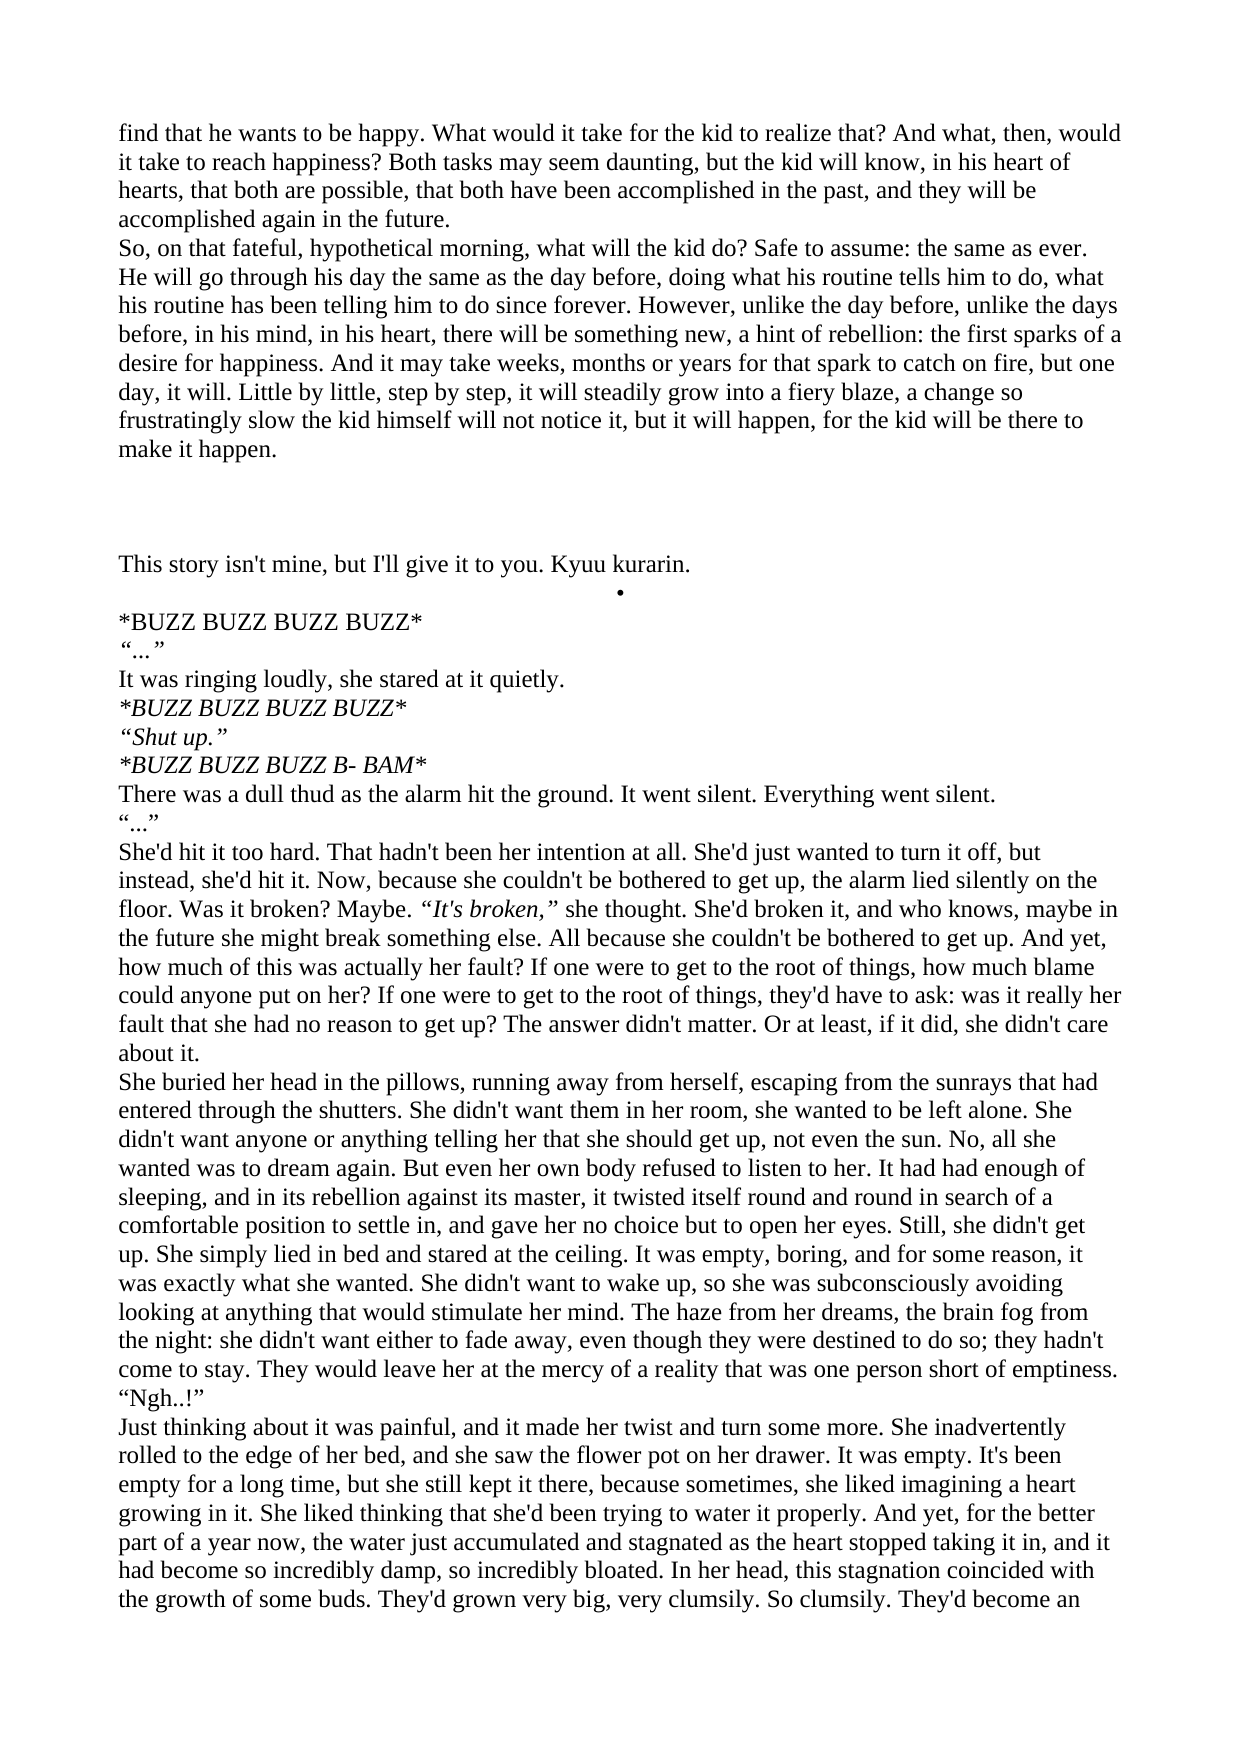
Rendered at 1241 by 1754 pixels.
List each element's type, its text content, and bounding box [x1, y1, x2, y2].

text She buried her head in the pillows, running away from herself, escaping from the sunrays that had entered through the shutters. She didn't want them in her room, she wanted to be left alone. She didn't want anyone or anything telling her that she should get up, not even the sun. No, all she wanted was to dream again. But even her own body refused to listen to her. It had had enough of sleeping, and in its rebellion against its master, it twisted itself round and round in search of a comfortable position to settle in, and gave her no choice but to open her eyes. Still, she didn't get up. She simply lied in bed and stared at the ceiling. It was empty, boring, and for some reason, it was exactly what she wanted. She didn't want to wake up, so she was subconsciously avoiding looking at anything that would stimulate her mind. The haze from her dreams, the brain fog from the night: she didn't want either to fade away, even though they were destined to do so; they hadn't come to stay. They would leave her at the mercy of a reality that was one person short of emptiness. [118, 1067, 1122, 1383]
text “...” [118, 808, 1122, 837]
text She'd hit it too hard. That hadn't been her intention at all. She'd just wanted to turn it off, but instead, she'd hit it. Now, because she couldn't be bothered to get up, the alarm lied silently on the floor. Was it broken? Maybe. “It's broken,” she thought. She'd broken it, and who knows, maybe in the future she might break something else. All because she couldn't be bothered to get up. And yet, how much of this was actually her fault? If one were to get to the root of things, how much blame could anyone put on her? If one were to get to the root of things, they'd have to ask: was it really her fault that she had no reason to get up? The answer didn't matter. Or at least, if it did, she didn't care about it. [118, 837, 1122, 1067]
text find that he wants to be happy. What would it take for the kid to realize that? And what, then, would it take to reach happiness? Both tasks may seem daunting, but the kid will know, in his heart of hearts, that both are possible, that both have been accomplished in the past, and they will be accomplished again in the future. [118, 118, 1122, 233]
text *BUZZ BUZZ BUZZ BUZZ* [118, 607, 1122, 636]
text • [118, 578, 1122, 607]
text “Shut up.” [118, 722, 1122, 751]
text This story isn't mine, but I'll give it to you. Kyuu kurarin. [118, 549, 1122, 578]
text Just thinking about it was painful, and it made her twist and turn some more. She inadvertently rolled to the edge of her bed, and she saw the flower pot on her drawer. It was empty. It's been empty for a long time, but she still kept it there, because sometimes, she liked imagining a heart growing in it. She liked thinking that she'd been trying to water it properly. And yet, for the better part of a year now, the water just accumulated and stagnated as the heart stopped taking it in, and it had become so incredibly damp, so incredibly bloated. In her head, this stagnation coincided with the growth of some buds. They'd grown very big, very clumsily. So clumsily. They'd become an [118, 1412, 1122, 1613]
text It was ringing loudly, she stared at it quietly. [118, 664, 1122, 693]
text “Ngh..!” [118, 1383, 1122, 1412]
text *BUZZ BUZZ BUZZ B- BAM* [118, 751, 1122, 779]
text There was a dull thud as the alarm hit the ground. It went silent. Everything went silent. [118, 779, 1122, 808]
text “...” [118, 636, 1122, 664]
text So, on that fateful, hypothetical morning, what will the kid do? Safe to assume: the same as ever. He will go through his day the same as the day before, doing what his routine tells him to do, what his routine has been telling him to do since forever. However, unlike the day before, unlike the days before, in his mind, in his heart, there will be something new, a hint of rebellion: the first sparks of a desire for happiness. And it may take weeks, months or years for that spark to catch on fire, but one day, it will. Little by little, step by step, it will steadily grow into a fiery blaze, a change so frustratingly slow the kid himself will not notice it, but it will happen, for the kid will be there to make it happen. [118, 233, 1122, 463]
text *BUZZ BUZZ BUZZ BUZZ* [118, 693, 1122, 722]
